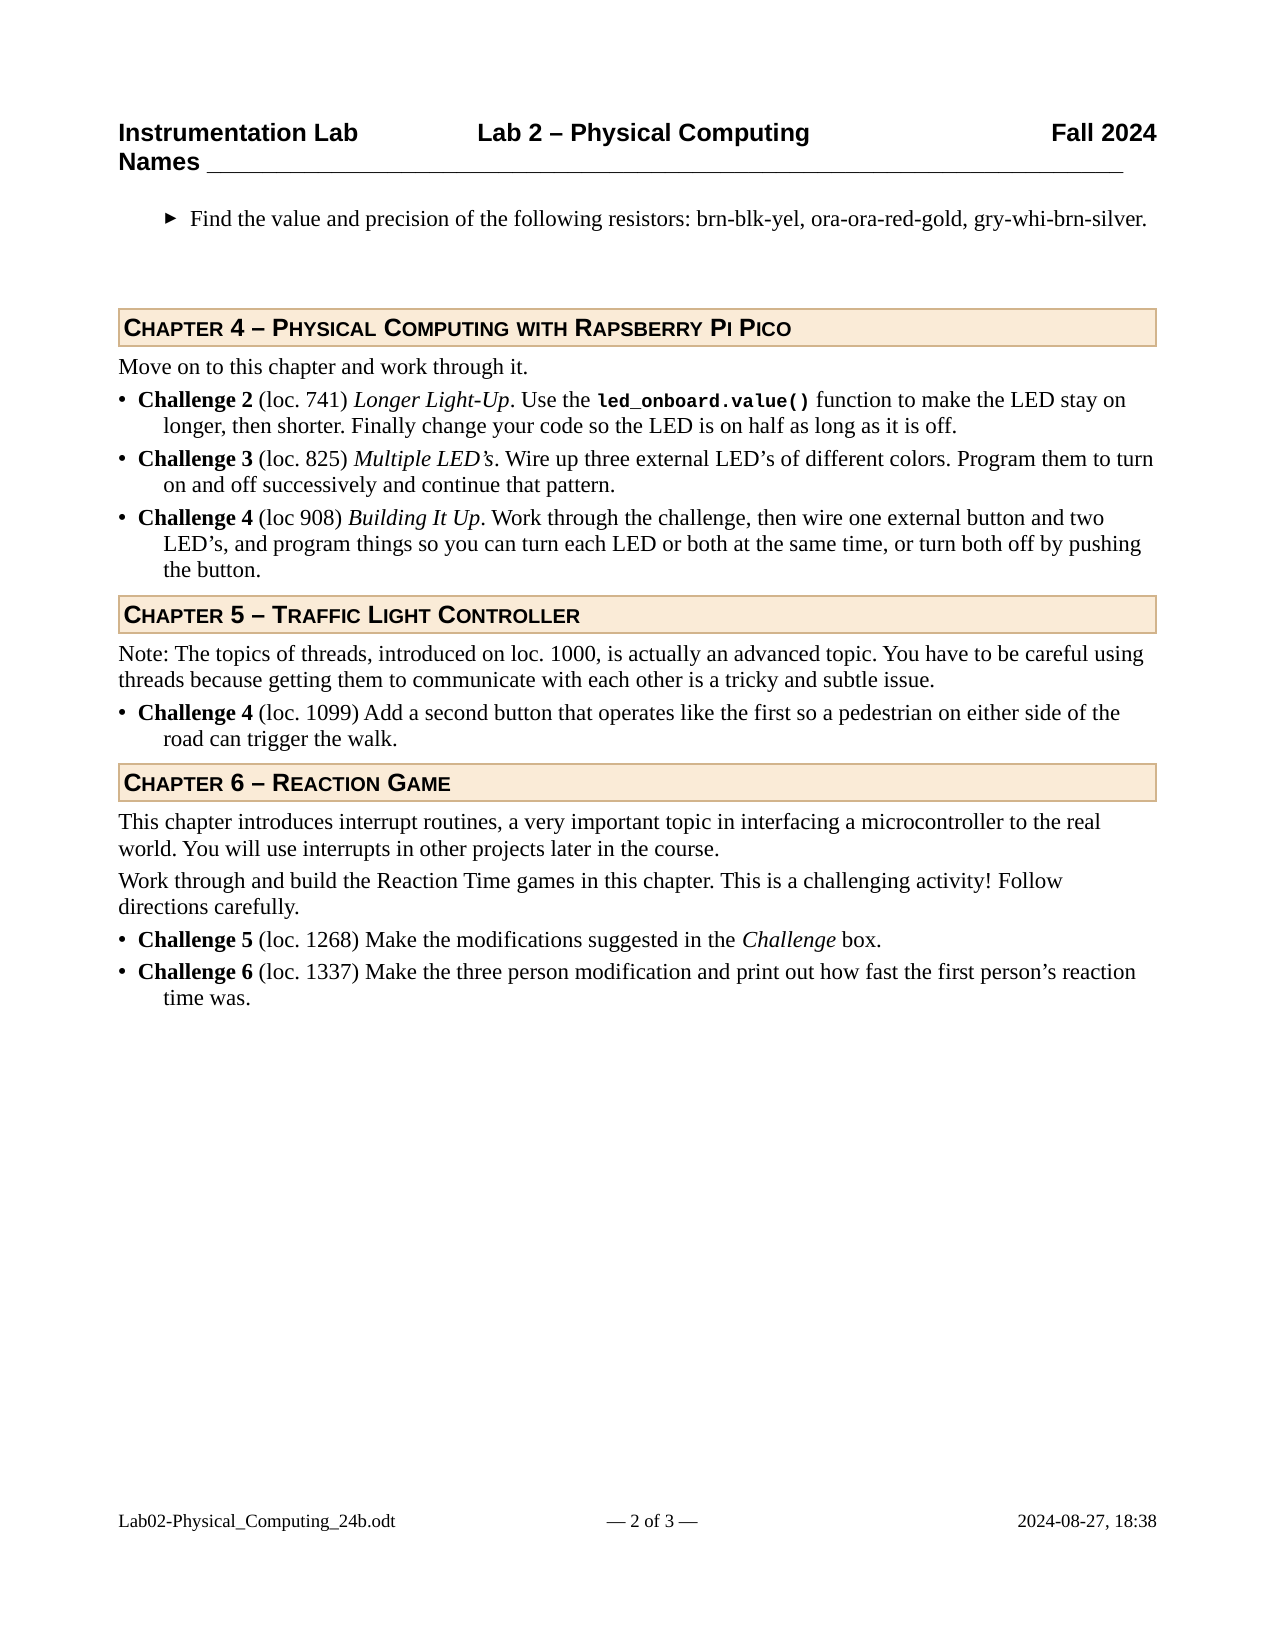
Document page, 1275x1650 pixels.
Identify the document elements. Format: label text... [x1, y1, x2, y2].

list Find the value and precision of the following resistors: brn-blk-yel, ora-ora-red-gold, gry-whi-brn-silver. [163, 205, 1157, 231]
list Challenge 5 (loc. 1268) Make the modifications suggested in the Challenge box. [118, 926, 1157, 952]
list Challenge 2 (loc. 741) Longer Light-Up. Use the led_onboard.value() function to make the LED stay on longer, then shorter. Finally change your code so the LED is on half as long as it is off. [118, 386, 1157, 439]
list Challenge 6 (loc. 1337) Make the three person modification and print out how fast the first person’s reaction time was. [118, 958, 1157, 1011]
text Move on to this chapter and work through it. [118, 353, 1157, 379]
text This chapter introduces interrupt routines, a very important topic in interfacing a microcontroller to the real world. You will use interrupts in other projects later in the course. [118, 808, 1157, 861]
text Note: The topics of threads, introduced on loc. 1000, is actually an advanced topic. You have to be careful using threads because getting them to communicate with each other is a tricky and subtle issue. [118, 640, 1157, 692]
subtitle Chapter 5 – Traffic Light Controller [120, 597, 1155, 632]
list Challenge 4 (loc. 1099) Add a second button that operates like the first so a pedestrian on either side of the road can trigger the walk. [118, 698, 1157, 751]
subtitle Chapter 6 – Reaction Game [120, 765, 1155, 800]
list Challenge 4 (loc 908) Building It Up. Work through the challenge, then wire one external button and two LED’s, and program things so you can turn each LED or both at the same time, or turn both off by pushing the button. [118, 504, 1157, 583]
text Work through and build the Reaction Time games in this chapter. This is a challenging activity! Follow directions carefully. [118, 867, 1157, 920]
subtitle Chapter 4 – Physical Computing with Rapsberry Pi Pico [120, 310, 1155, 345]
list Challenge 3 (loc. 825) Multiple LED’s. Wire up three external LED’s of different colors. Program them to turn on and off successively and continue that pattern. [118, 445, 1157, 498]
